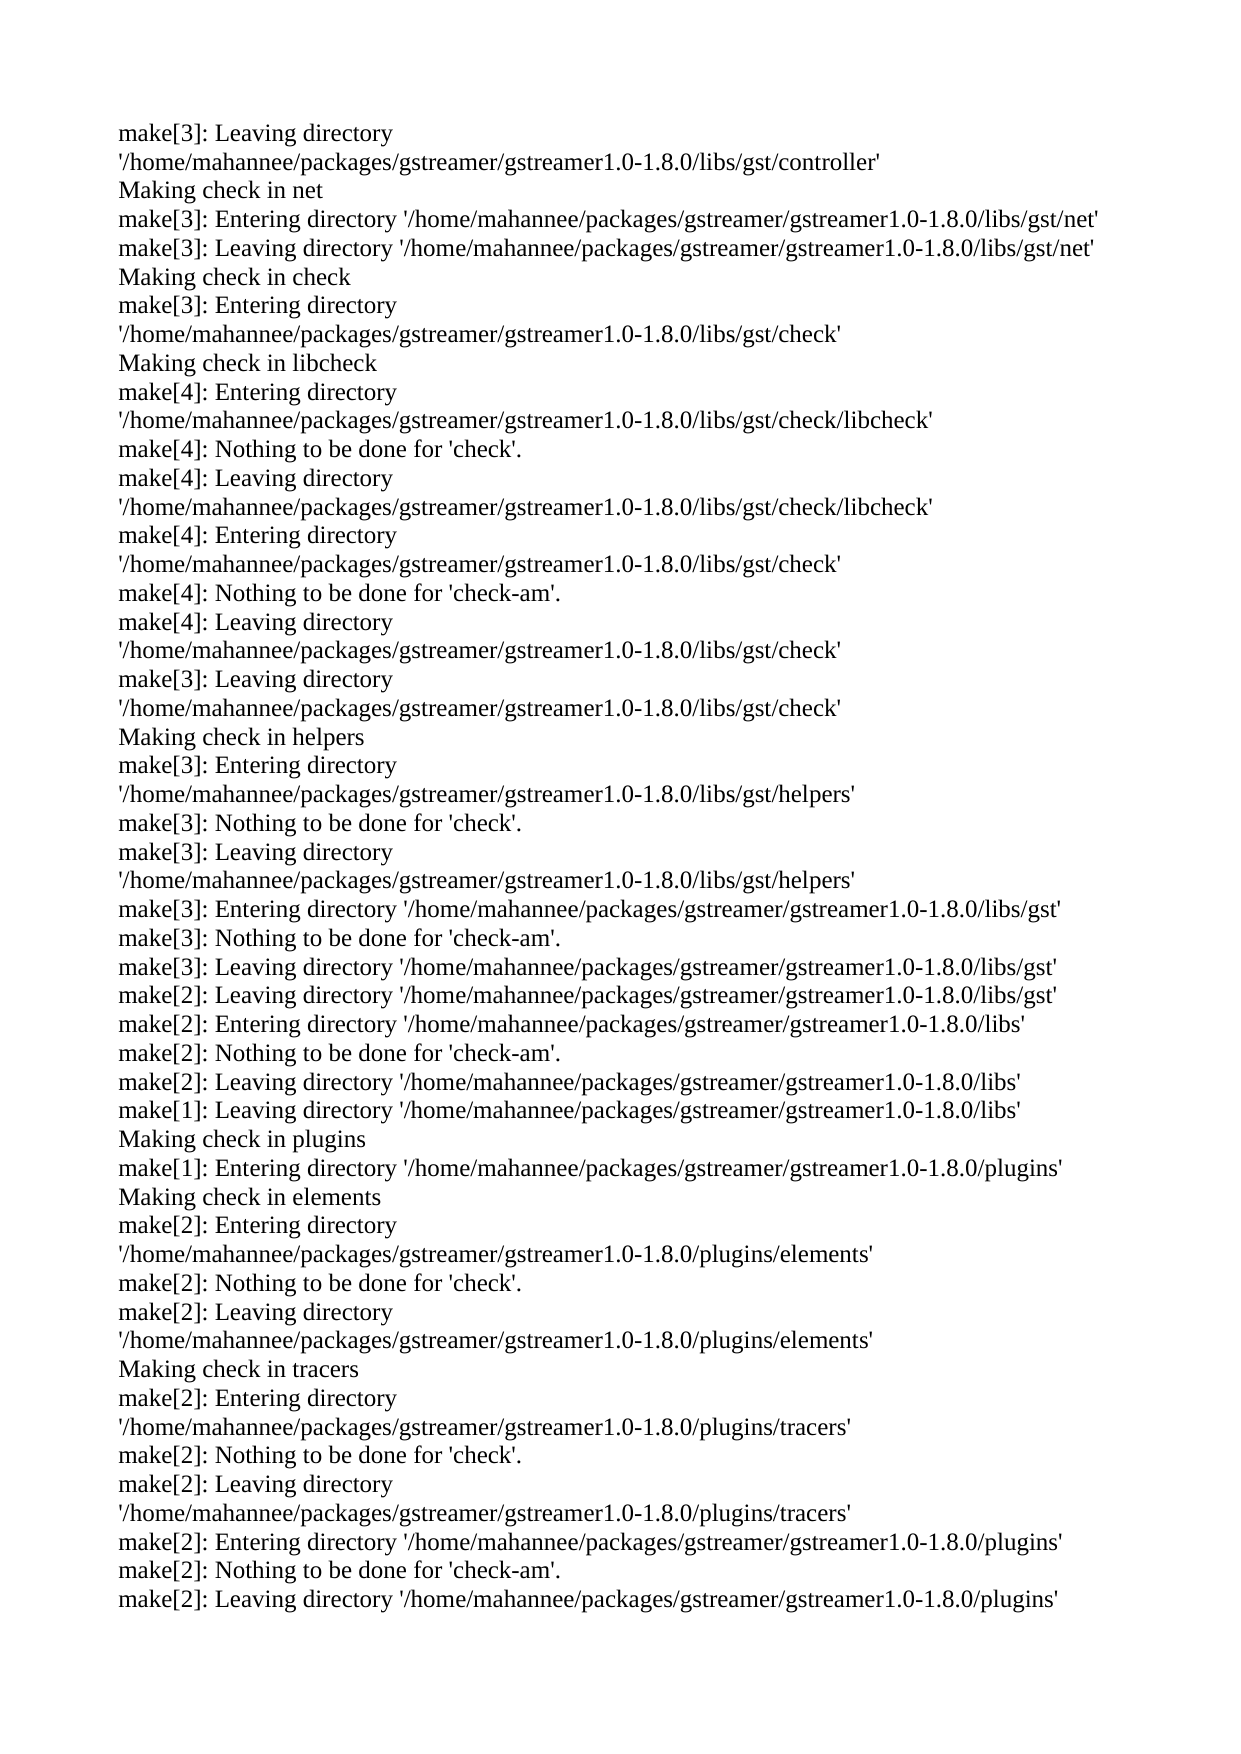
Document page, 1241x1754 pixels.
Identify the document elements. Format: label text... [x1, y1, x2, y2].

text Making check in libcheck [118, 348, 1122, 377]
text make[2]: Nothing to be done for 'check'. [118, 1441, 1122, 1469]
text make[2]: Entering directory '/home/mahannee/packages/gstreamer/gstreamer1.0-1.8.0/plugins/tracers' [118, 1383, 1122, 1441]
text make[1]: Entering directory '/home/mahannee/packages/gstreamer/gstreamer1.0-1.8.0/plugins' [118, 1153, 1122, 1182]
text Making check in check [118, 262, 1122, 291]
text make[4]: Nothing to be done for 'check-am'. [118, 578, 1122, 607]
text Making check in elements [118, 1182, 1122, 1211]
text make[3]: Leaving directory '/home/mahannee/packages/gstreamer/gstreamer1.0-1.8.0/libs/gst/controller' [118, 118, 1122, 176]
text make[4]: Leaving directory '/home/mahannee/packages/gstreamer/gstreamer1.0-1.8.0/libs/gst/check/libcheck' [118, 463, 1122, 521]
text make[2]: Entering directory '/home/mahannee/packages/gstreamer/gstreamer1.0-1.8.0/plugins/elements' [118, 1211, 1122, 1268]
text make[3]: Entering directory '/home/mahannee/packages/gstreamer/gstreamer1.0-1.8.0/libs/gst' [118, 894, 1122, 923]
text make[2]: Leaving directory '/home/mahannee/packages/gstreamer/gstreamer1.0-1.8.0/plugins/tracers' [118, 1469, 1122, 1527]
text make[3]: Nothing to be done for 'check'. [118, 808, 1122, 837]
text make[3]: Leaving directory '/home/mahannee/packages/gstreamer/gstreamer1.0-1.8.0/libs/gst' [118, 952, 1122, 981]
text make[2]: Nothing to be done for 'check-am'. [118, 1038, 1122, 1067]
text Making check in plugins [118, 1124, 1122, 1153]
text make[3]: Leaving directory '/home/mahannee/packages/gstreamer/gstreamer1.0-1.8.0/libs/gst/check' [118, 664, 1122, 722]
text make[3]: Entering directory '/home/mahannee/packages/gstreamer/gstreamer1.0-1.8.0/libs/gst/check' [118, 291, 1122, 348]
text make[3]: Leaving directory '/home/mahannee/packages/gstreamer/gstreamer1.0-1.8.0/libs/gst/net' [118, 233, 1122, 262]
text make[3]: Leaving directory '/home/mahannee/packages/gstreamer/gstreamer1.0-1.8.0/libs/gst/helpers' [118, 837, 1122, 894]
text make[2]: Nothing to be done for 'check'. [118, 1268, 1122, 1297]
text make[2]: Leaving directory '/home/mahannee/packages/gstreamer/gstreamer1.0-1.8.0/libs' [118, 1067, 1122, 1096]
text make[1]: Leaving directory '/home/mahannee/packages/gstreamer/gstreamer1.0-1.8.0/libs' [118, 1096, 1122, 1124]
text make[4]: Leaving directory '/home/mahannee/packages/gstreamer/gstreamer1.0-1.8.0/libs/gst/check' [118, 607, 1122, 664]
text make[4]: Nothing to be done for 'check'. [118, 434, 1122, 463]
text make[3]: Entering directory '/home/mahannee/packages/gstreamer/gstreamer1.0-1.8.0/libs/gst/net' [118, 204, 1122, 233]
text make[3]: Entering directory '/home/mahannee/packages/gstreamer/gstreamer1.0-1.8.0/libs/gst/helpers' [118, 751, 1122, 808]
text make[4]: Entering directory '/home/mahannee/packages/gstreamer/gstreamer1.0-1.8.0/libs/gst/check' [118, 521, 1122, 578]
text make[3]: Nothing to be done for 'check-am'. [118, 923, 1122, 952]
text make[2]: Nothing to be done for 'check-am'. [118, 1556, 1122, 1584]
text make[2]: Entering directory '/home/mahannee/packages/gstreamer/gstreamer1.0-1.8.0/libs' [118, 1009, 1122, 1038]
text make[4]: Entering directory '/home/mahannee/packages/gstreamer/gstreamer1.0-1.8.0/libs/gst/check/libcheck' [118, 377, 1122, 434]
text Making check in net [118, 176, 1122, 204]
text make[2]: Leaving directory '/home/mahannee/packages/gstreamer/gstreamer1.0-1.8.0/plugins' [118, 1584, 1122, 1613]
text make[2]: Entering directory '/home/mahannee/packages/gstreamer/gstreamer1.0-1.8.0/plugins' [118, 1527, 1122, 1556]
text make[2]: Leaving directory '/home/mahannee/packages/gstreamer/gstreamer1.0-1.8.0/plugins/elements' [118, 1297, 1122, 1354]
text make[2]: Leaving directory '/home/mahannee/packages/gstreamer/gstreamer1.0-1.8.0/libs/gst' [118, 981, 1122, 1009]
text Making check in helpers [118, 722, 1122, 751]
text Making check in tracers [118, 1354, 1122, 1383]
